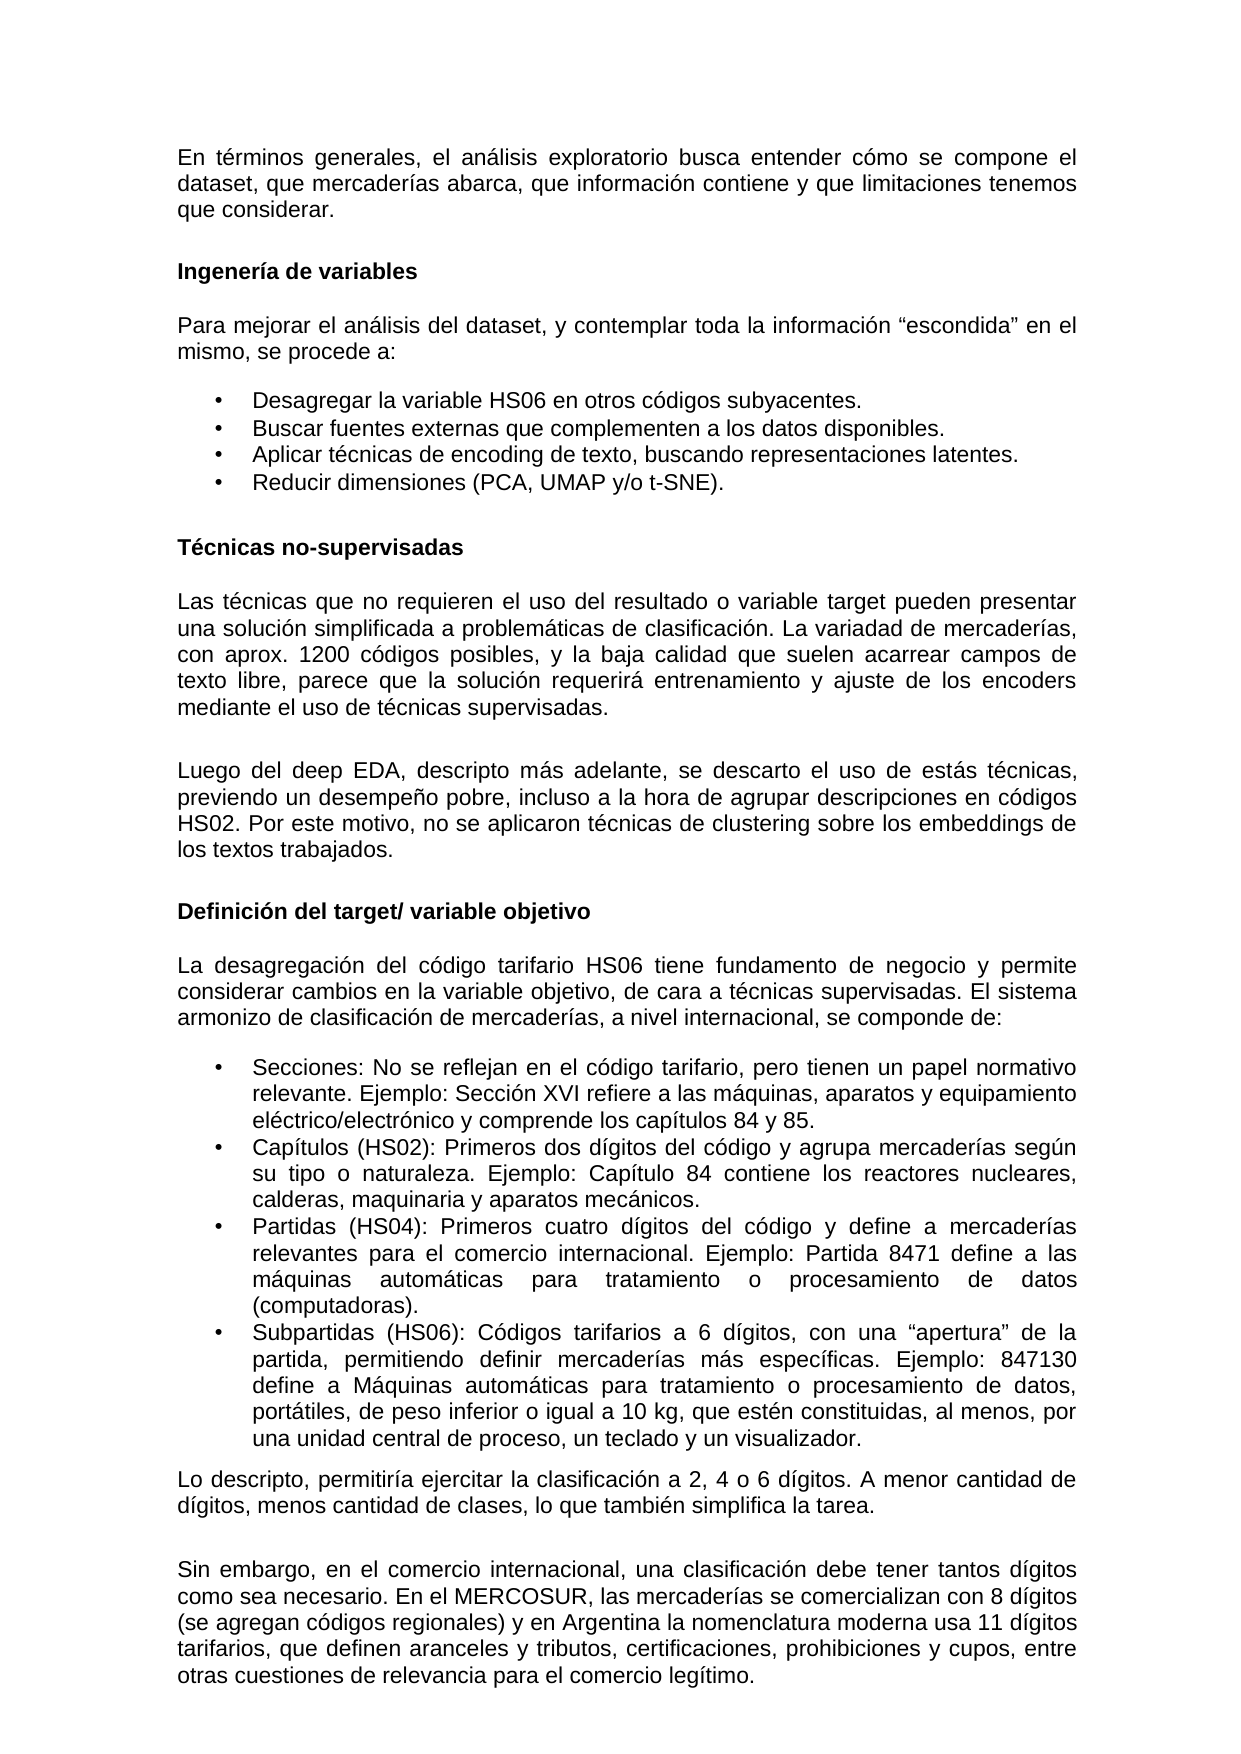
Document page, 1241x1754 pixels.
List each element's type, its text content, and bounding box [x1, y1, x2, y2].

list Reducir dimensiones (PCA, UMAP y/o t-SNE). [214, 468, 1078, 495]
text Sin embargo, en el comercio internacional, una clasificación debe tener tantos dígitos como sea necesario. En el MERCOSUR, las mercaderías se comercializan con 8 dígitos (se agregan códigos regionales) y en Argentina la nomenclatura moderna usa 11 dígitos tarifarios, que definen aranceles y tributos, certificaciones, prohibiciones y cupos, entre otras cuestiones de relevancia para el comercio legítimo. [177, 1556, 1078, 1688]
list Capítulos (HS02): Primeros dos dígitos del código y agrupa mercaderías según su tipo o naturaleza. Ejemplo: Capítulo 84 contiene los reactores nucleares, calderas, maquinaria y aparatos mecánicos. [214, 1133, 1078, 1213]
text Luego del deep EDA, descripto más adelante, se descarto el uso de estás técnicas, previendo un desempeño pobre, incluso a la hora de agrupar descripciones en códigos HS02. Por este motivo, no se aplicaron técnicas de clustering sobre los embeddings de los textos trabajados. [177, 757, 1078, 863]
list Aplicar técnicas de encoding de texto, buscando representaciones latentes. [214, 441, 1078, 468]
text En términos generales, el análisis exploratorio busca entender cómo se compone el dataset, que mercaderías abarca, que información contiene y que limitaciones tenemos que considerar. [177, 144, 1078, 223]
subtitle Definición del target/ variable objetivo [177, 898, 1078, 924]
list Partidas (HS04): Primeros cuatro dígitos del código y define a mercaderías relevantes para el comercio internacional. Ejemplo: Partida 8471 define a las máquinas automáticas para tratamiento o procesamiento de datos (computadoras). [214, 1213, 1078, 1319]
text Para mejorar el análisis del dataset, y contemplar toda la información “escondida” en el mismo, se procede a: [177, 312, 1078, 364]
list Desagregar la variable HS06 en otros códigos subyacentes. [214, 387, 1078, 414]
subtitle Técnicas no-supervisadas [177, 534, 1078, 561]
text Lo descripto, permitiría ejercitar la clasificación a 2, 4 o 6 dígitos. A menor cantidad de dígitos, menos cantidad de clases, lo que también simplifica la tarea. [177, 1466, 1078, 1519]
text La desagregación del código tarifario HS06 tiene fundamento de negocio y permite considerar cambios en la variable objetivo, de cara a técnicas supervisadas. El sistema armonizo de clasificación de mercaderías, a nivel internacional, se componde de: [177, 952, 1078, 1031]
list Subpartidas (HS06): Códigos tarifarios a 6 dígitos, con una “apertura” de la partida, permitiendo definir mercaderías más específicas. Ejemplo: 847130 define a Máquinas automáticas para tratamiento o procesamiento de datos, portátiles, de peso inferior o igual a 10 kg, que estén constituidas, al menos, por una unidad central de proceso, un teclado y un visualizador. [214, 1319, 1078, 1451]
text Las técnicas que no requieren el uso del resultado o variable target pueden presentar una solución simplificada a problemáticas de clasificación. La variadad de mercaderías, con aprox. 1200 códigos posibles, y la baja calidad que suelen acarrear campos de texto libre, parece que la solución requerirá entrenamiento y ajuste de los encoders mediante el uso de técnicas supervisadas. [177, 588, 1078, 720]
list Buscar fuentes externas que complementen a los datos disponibles. [214, 414, 1078, 441]
list Secciones: No se reflejan en el código tarifario, pero tienen un papel normativo relevante. Ejemplo: Sección XVI refiere a las máquinas, aparatos y equipamiento eléctrico/electrónico y comprende los capítulos 84 y 85. [214, 1054, 1078, 1133]
subtitle Ingenería de variables [177, 258, 1078, 284]
